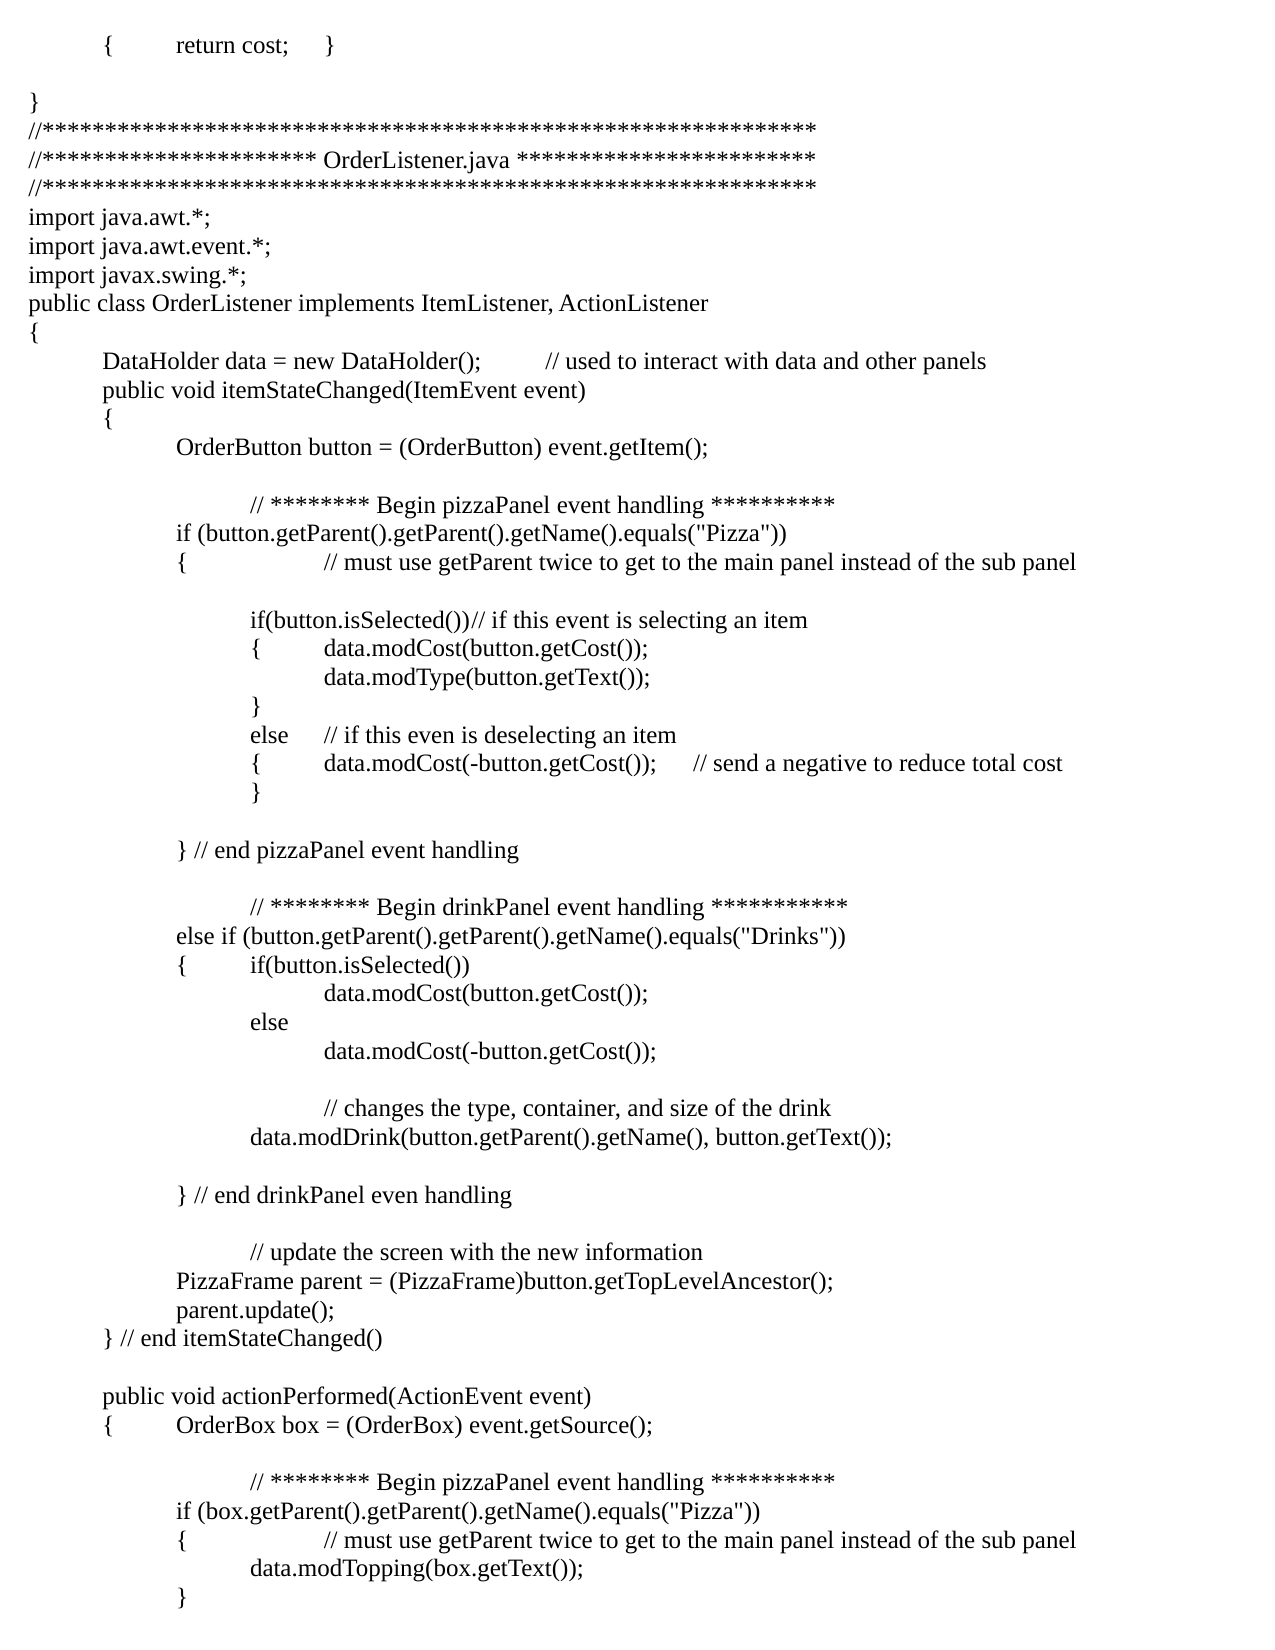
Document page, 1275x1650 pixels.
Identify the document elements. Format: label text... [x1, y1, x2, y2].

text else if (button.getParent().getParent().getName().equals("Drinks")) [28, 921, 1242, 950]
text import java.awt.*; [28, 202, 1242, 231]
text OrderButton button = (OrderButton) event.getItem(); [28, 432, 1242, 461]
text { // must use getParent twice to get to the main panel instead of the sub panel [28, 547, 1242, 576]
text } // end pizzaPanel event handling [28, 835, 1242, 863]
text { if(button.isSelected()) [28, 950, 1242, 978]
text { [28, 317, 1242, 346]
text public class OrderListener implements ItemListener, ActionListener [28, 288, 1242, 317]
text } [28, 777, 1242, 806]
text else // if this even is deselecting an item [28, 720, 1242, 748]
text //************************************************************** [28, 173, 1242, 202]
text import java.awt.event.*; [28, 231, 1242, 260]
text { OrderBox box = (OrderBox) event.getSource(); [28, 1410, 1242, 1438]
text DataHolder data = new DataHolder(); // used to interact with data and other panels [28, 346, 1242, 375]
text // ******** Begin drinkPanel event handling *********** [28, 892, 1242, 921]
text } [28, 1582, 1242, 1611]
text //********************** OrderListener.java ************************ [28, 145, 1242, 173]
text data.modTopping(box.getText()); [28, 1553, 1242, 1582]
text { [28, 403, 1242, 432]
text else [28, 1007, 1242, 1036]
text // update the screen with the new information [28, 1237, 1242, 1266]
text { data.modCost(button.getCost()); [28, 633, 1242, 662]
text } // end itemStateChanged() [28, 1323, 1242, 1352]
text parent.update(); [28, 1295, 1242, 1323]
text //************************************************************** [28, 116, 1242, 145]
text // changes the type, container, and size of the drink [28, 1093, 1242, 1122]
text data.modType(button.getText()); [28, 662, 1242, 691]
text if (box.getParent().getParent().getName().equals("Pizza")) [28, 1496, 1242, 1525]
text if (button.getParent().getParent().getName().equals("Pizza")) [28, 518, 1242, 547]
text data.modCost(button.getCost()); [28, 978, 1242, 1007]
text public void itemStateChanged(ItemEvent event) [28, 375, 1242, 403]
text public void actionPerformed(ActionEvent event) [28, 1381, 1242, 1410]
text } [28, 691, 1242, 720]
text data.modDrink(button.getParent().getName(), button.getText()); [28, 1122, 1242, 1151]
text import javax.swing.*; [28, 260, 1242, 288]
text // ******** Begin pizzaPanel event handling ********** [28, 490, 1242, 518]
text if(button.isSelected()) // if this event is selecting an item [28, 605, 1242, 633]
text } // end drinkPanel even handling [28, 1180, 1242, 1208]
text { data.modCost(-button.getCost()); // send a negative to reduce total cost [28, 748, 1242, 777]
text } [28, 87, 1242, 116]
text data.modCost(-button.getCost()); [28, 1036, 1242, 1065]
text PizzaFrame parent = (PizzaFrame)button.getTopLevelAncestor(); [28, 1266, 1242, 1295]
text // ******** Begin pizzaPanel event handling ********** [28, 1467, 1242, 1496]
text { // must use getParent twice to get to the main panel instead of the sub panel [28, 1525, 1242, 1553]
text { return cost; } [28, 30, 1242, 58]
